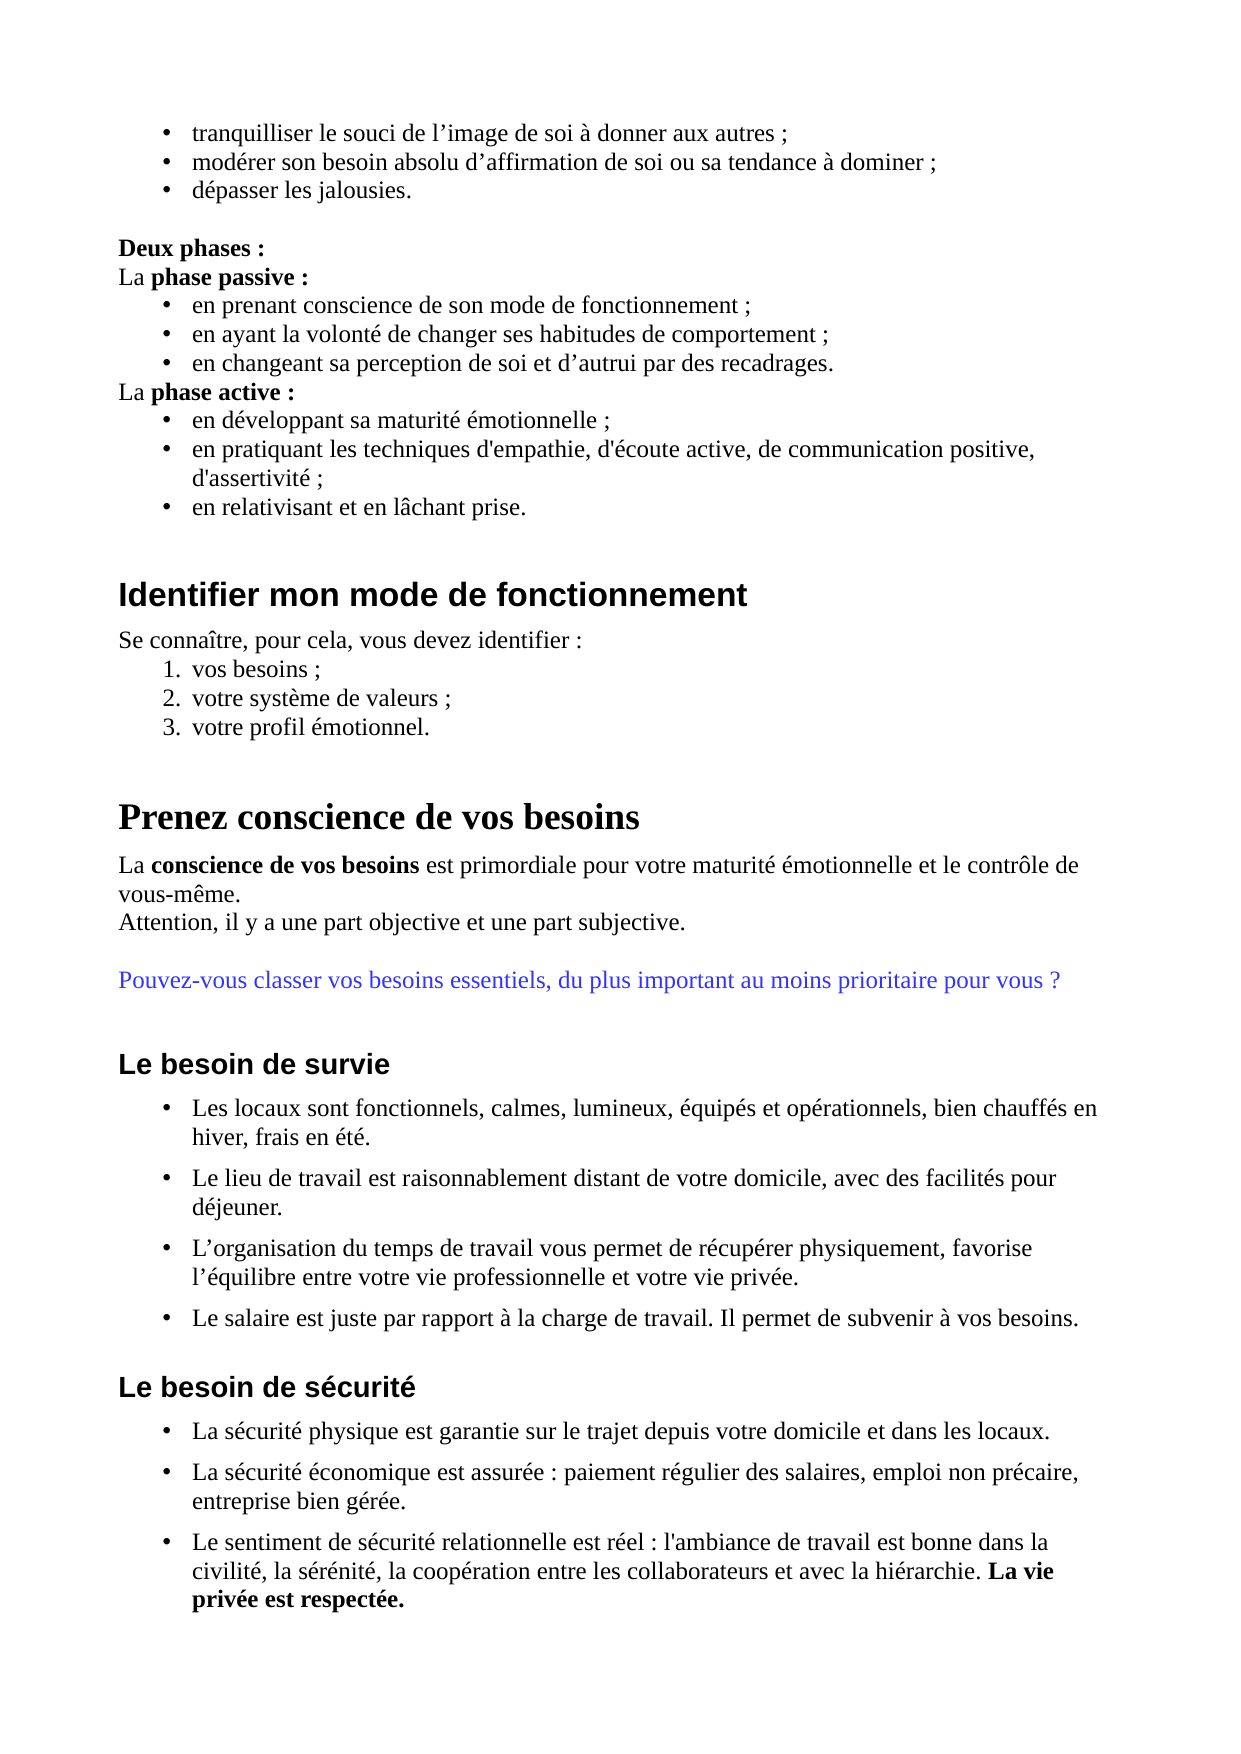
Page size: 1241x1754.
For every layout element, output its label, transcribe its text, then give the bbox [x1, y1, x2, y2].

text La phase active : [118, 377, 1122, 406]
list en changeant sa perception de soi et d’autrui par des recadrages. [162, 348, 1122, 377]
subtitle Prenez conscience de vos besoins [118, 794, 1122, 837]
list Les locaux sont fonctionnels, calmes, lumineux, équipés et opérationnels, bien chauffés en hiver, frais en été. [162, 1093, 1122, 1151]
text Deux phases : [118, 233, 1122, 262]
list votre système de valeurs ; [162, 683, 1122, 712]
list La sécurité physique est garantie sur le trajet depuis votre domicile et dans les locaux. [162, 1416, 1122, 1444]
list tranquilliser le souci de l’image de soi à donner aux autres ; [162, 118, 1122, 147]
list votre profil émotionnel. [162, 712, 1122, 741]
text Attention, il y a une part objective et une part subjective. [118, 907, 1122, 936]
list Le lieu de travail est raisonnablement distant de votre domicile, avec des facilités pour déjeuner. [162, 1163, 1122, 1221]
list en ayant la volonté de changer ses habitudes de comportement ; [162, 319, 1122, 348]
list dépasser les jalousies. [162, 176, 1122, 204]
text Pouvez-vous classer vos besoins essentiels, du plus important au moins prioritaire pour vous ? [118, 965, 1122, 994]
text La phase passive : [118, 262, 1122, 291]
text La conscience de vos besoins est primordiale pour votre maturité émotionnelle et le contrôle de vous-même. [118, 850, 1122, 907]
subtitle Identifier mon mode de fonctionnement [118, 574, 1122, 613]
list modérer son besoin absolu d’affirmation de soi ou sa tendance à dominer ; [162, 147, 1122, 176]
list L’organisation du temps de travail vous permet de récupérer physiquement, favorise l’équilibre entre votre vie professionnelle et votre vie privée. [162, 1233, 1122, 1291]
list en prenant conscience de son mode de fonctionnement ; [162, 291, 1122, 319]
list en pratiquant les techniques d'empathie, d'écoute active, de communication positive, d'assertivité ; [162, 434, 1122, 492]
list en développant sa maturité émotionnelle ; [162, 406, 1122, 434]
list Le salaire est juste par rapport à la charge de travail. Il permet de subvenir à vos besoins. [162, 1303, 1122, 1332]
list en relativisant et en lâchant prise. [162, 492, 1122, 521]
list Le sentiment de sécurité relationnelle est réel : l'ambiance de travail est bonne dans la civilité, la sérénité, la coopération entre les collaborateurs et avec la hiérarchie. La vie privée est respectée. [162, 1527, 1122, 1613]
list vos besoins ; [162, 654, 1122, 683]
subtitle Le besoin de sécurité [118, 1370, 1122, 1403]
text Se connaître, pour cela, vous devez identifier : [118, 626, 1122, 654]
subtitle Le besoin de survie [118, 1047, 1122, 1081]
list La sécurité économique est assurée : paiement régulier des salaires, emploi non précaire, entreprise bien gérée. [162, 1457, 1122, 1514]
